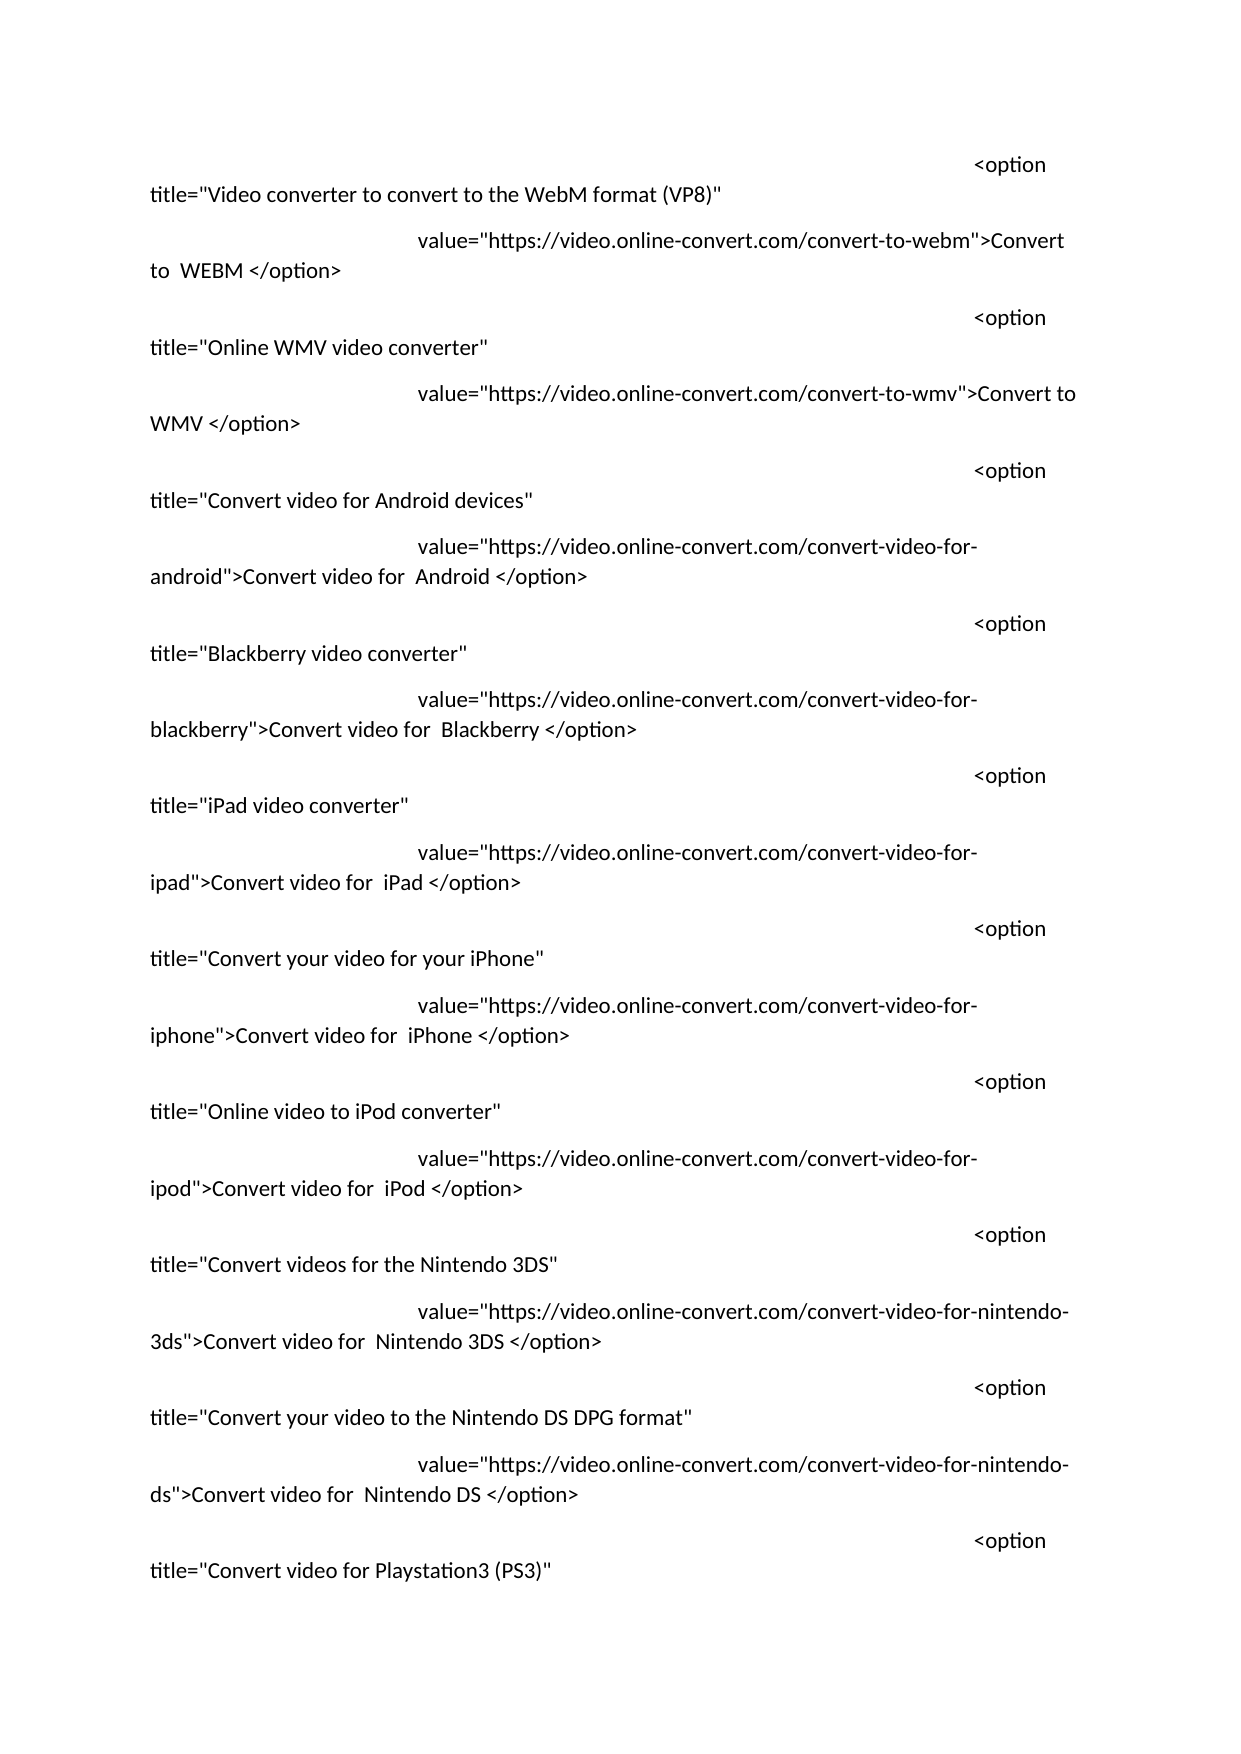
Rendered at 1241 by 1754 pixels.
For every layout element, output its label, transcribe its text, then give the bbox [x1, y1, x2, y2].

text <option title="iPad video converter" [150, 762, 1090, 819]
text <option title="Video converter to convert to the WebM format (VP8)" [150, 150, 1090, 208]
text <option title="Convert your video to the Nintendo DS DPG format" [150, 1373, 1090, 1431]
text value="https://video.online-convert.com/convert-video-for-android">Convert video for Android </option> [150, 532, 1090, 590]
text <option title="Blackberry video converter" [150, 609, 1090, 667]
text value="https://video.online-convert.com/convert-video-for-ipod">Convert video for iPod </option> [150, 1144, 1090, 1202]
text <option title="Convert video for Playstation3 (PS3)" [150, 1526, 1090, 1584]
text <option title="Convert videos for the Nintendo 3DS" [150, 1220, 1090, 1278]
text <option title="Online video to iPod converter" [150, 1067, 1090, 1125]
text value="https://video.online-convert.com/convert-to-wmv">Convert to WMV </option> [150, 379, 1090, 437]
text value="https://video.online-convert.com/convert-video-for-iphone">Convert video for iPhone </option> [150, 991, 1090, 1049]
text <option title="Convert your video for your iPhone" [150, 914, 1090, 972]
text <option title="Convert video for Android devices" [150, 456, 1090, 514]
text value="https://video.online-convert.com/convert-video-for-ipad">Convert video for iPad </option> [150, 838, 1090, 896]
text <option title="Online WMV video converter" [150, 303, 1090, 361]
text value="https://video.online-convert.com/convert-to-webm">Convert to WEBM </option> [150, 226, 1090, 284]
text value="https://video.online-convert.com/convert-video-for-nintendo-ds">Convert video for Nintendo DS </option> [150, 1450, 1090, 1508]
text value="https://video.online-convert.com/convert-video-for-blackberry">Convert video for Blackberry </option> [150, 685, 1090, 743]
text value="https://video.online-convert.com/convert-video-for-nintendo-3ds">Convert video for Nintendo 3DS </option> [150, 1297, 1090, 1355]
